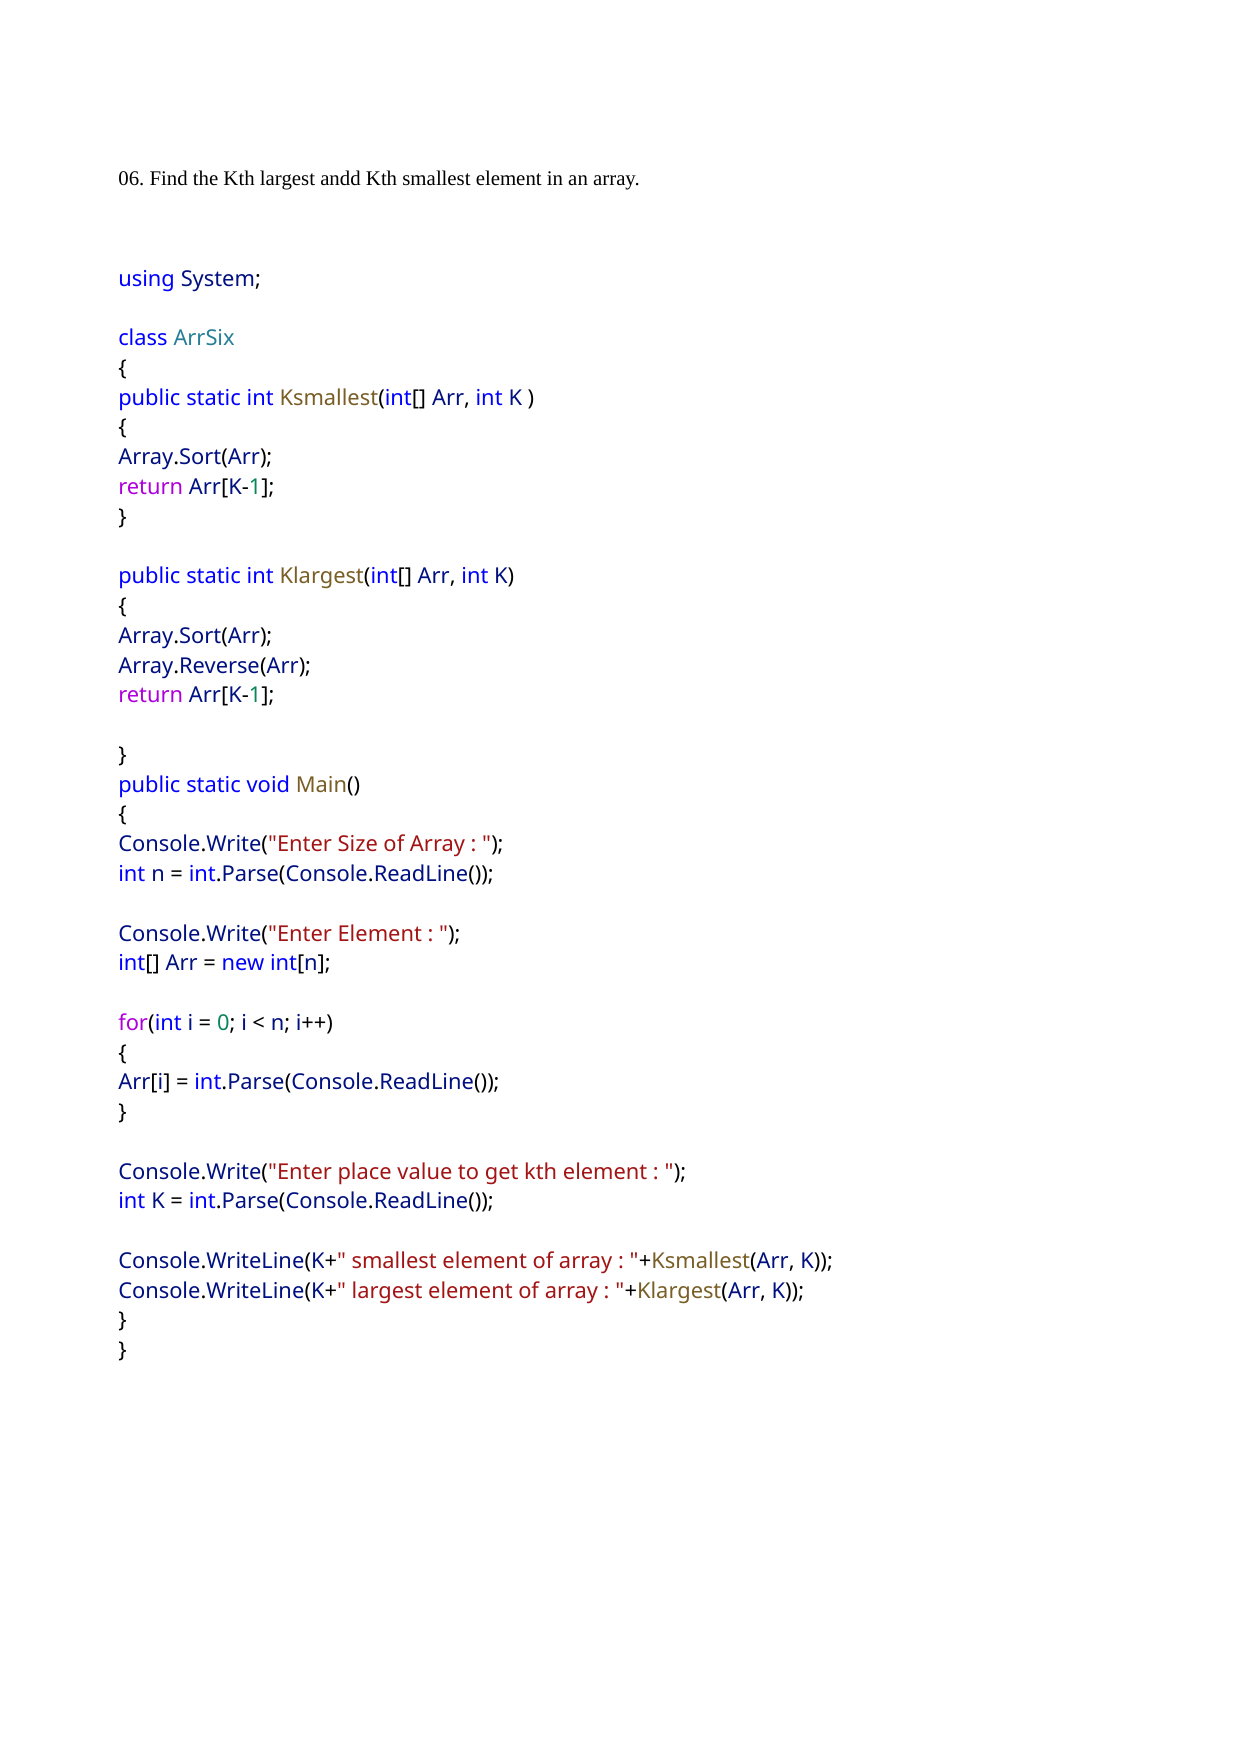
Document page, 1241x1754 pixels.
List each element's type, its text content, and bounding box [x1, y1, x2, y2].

text { [118, 411, 1122, 441]
text { [118, 1037, 1122, 1066]
text int[] Arr = new int[n]; [118, 947, 1122, 977]
text Console.WriteLine(K+" largest element of array : "+Klargest(Arr, K)); [118, 1275, 1122, 1304]
text } [118, 501, 1122, 531]
text Array.Reverse(Arr); [118, 649, 1122, 679]
text Console.WriteLine(K+" smallest element of array : "+Ksmallest(Arr, K)); [118, 1245, 1122, 1275]
text public static int Klargest(int[] Arr, int K) [118, 560, 1122, 590]
text for(int i = 0; i < n; i++) [118, 1007, 1122, 1037]
text { [118, 352, 1122, 382]
text } [118, 739, 1122, 769]
text Arr[i] = int.Parse(Console.ReadLine()); [118, 1066, 1122, 1096]
text } [118, 1096, 1122, 1126]
text public static void Main() [118, 769, 1122, 798]
text public static int Ksmallest(int[] Arr, int K ) [118, 382, 1122, 411]
text } [118, 1304, 1122, 1334]
text return Arr[K-1]; [118, 471, 1122, 501]
text int K = int.Parse(Console.ReadLine()); [118, 1185, 1122, 1215]
text { [118, 590, 1122, 620]
text using System; [118, 262, 1122, 292]
text Array.Sort(Arr); [118, 620, 1122, 649]
text Console.Write("Enter place value to get kth element : "); [118, 1156, 1122, 1185]
text Array.Sort(Arr); [118, 441, 1122, 471]
text return Arr[K-1]; [118, 679, 1122, 709]
text int n = int.Parse(Console.ReadLine()); [118, 858, 1122, 888]
text Console.Write("Enter Size of Array : "); [118, 828, 1122, 858]
text Console.Write("Enter Element : "); [118, 917, 1122, 947]
text 06. Find the Kth largest andd Kth smallest element in an array. [118, 166, 1122, 190]
text { [118, 798, 1122, 828]
text class ArrSix [118, 322, 1122, 352]
text } [118, 1334, 1122, 1364]
